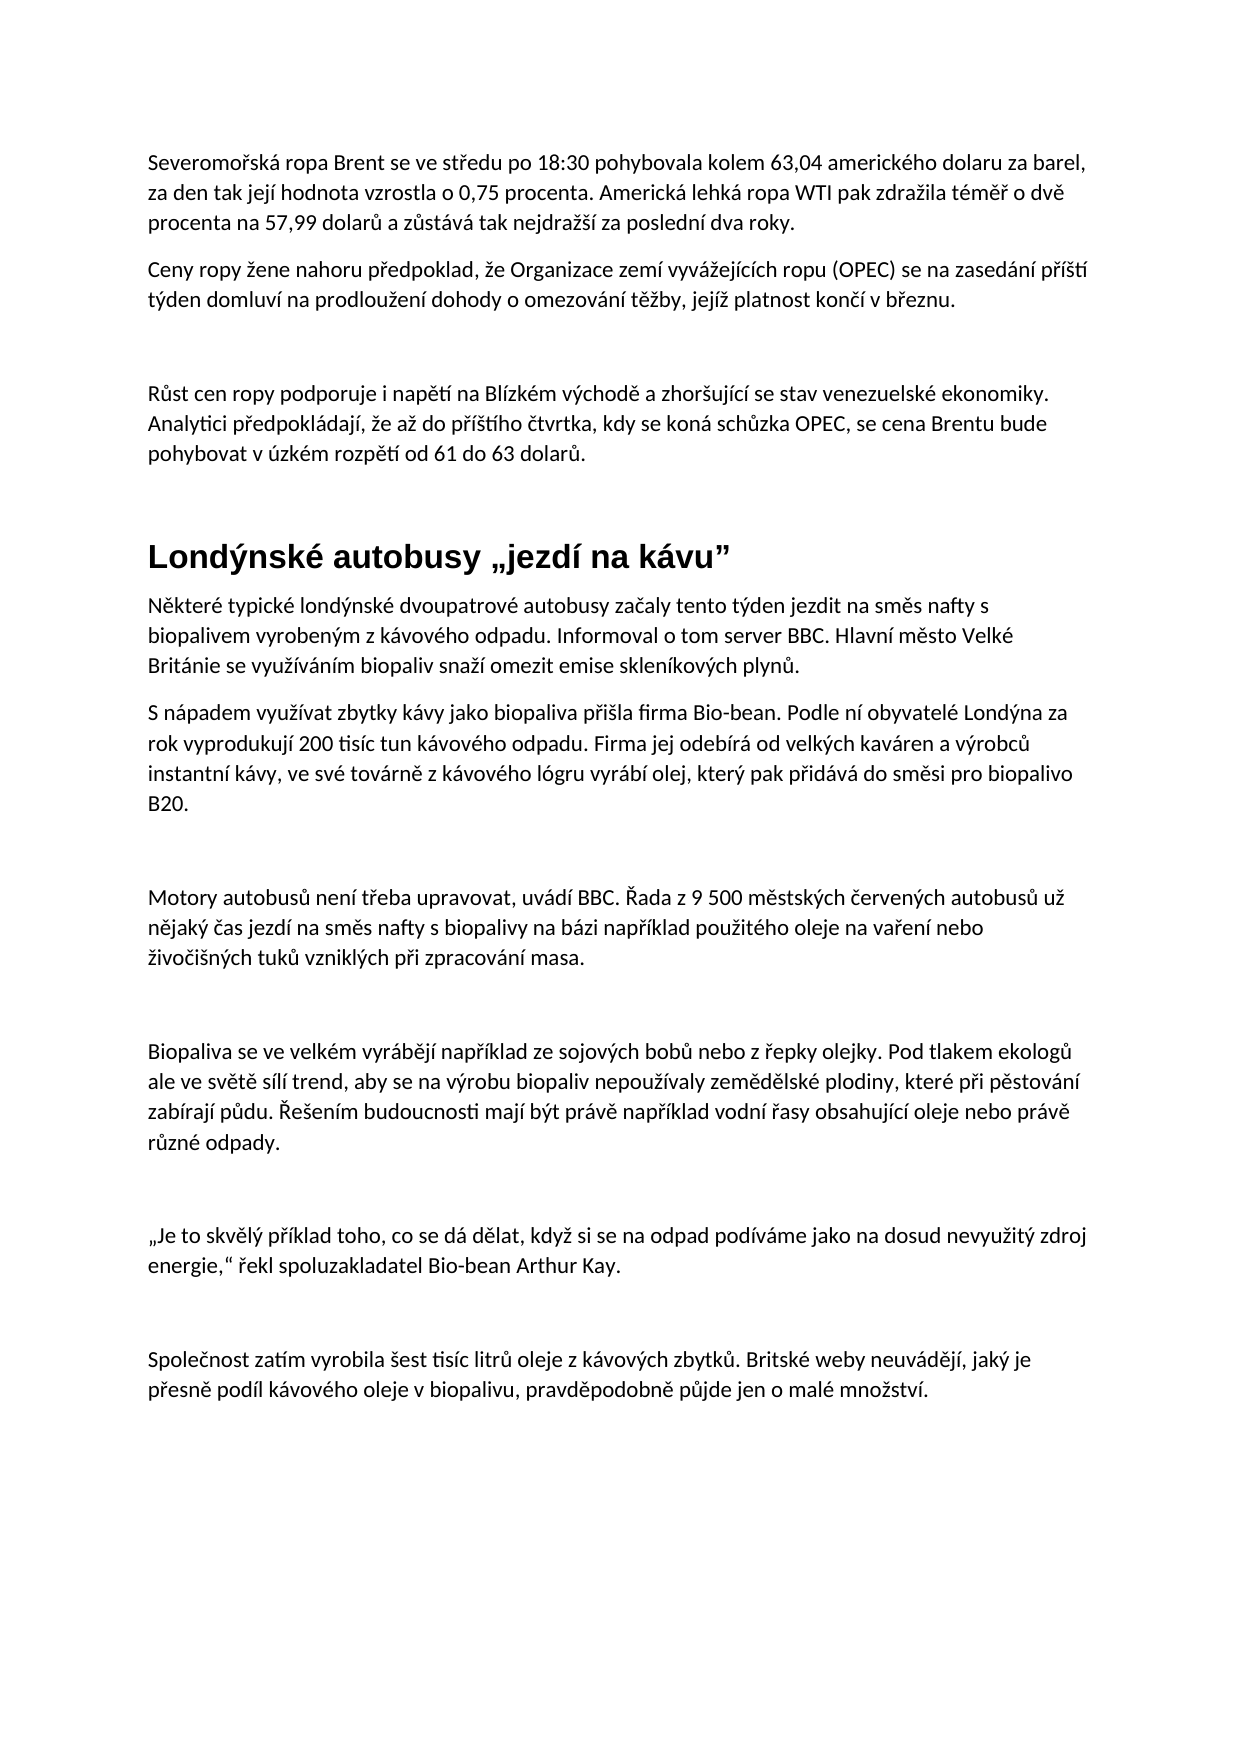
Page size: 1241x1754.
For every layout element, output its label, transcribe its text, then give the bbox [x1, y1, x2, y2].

text Biopaliva se ve velkém vyrábějí například ze sojových bobů nebo z řepky olejky. Pod tlakem ekologů ale ve světě sílí trend, aby se na výrobu biopaliv nepoužívaly zemědělské plodiny, které při pěstování zabírají půdu. Řešením budoucnosti mají být právě například vodní řasy obsahující oleje nebo právě různé odpady. [148, 1037, 1093, 1156]
text Ceny ropy žene nahoru předpoklad, že Organizace zemí vyvážejících ropu (OPEC) se na zasedání příští týden domluví na prodloužení dohody o omezování těžby, jejíž platnost končí v březnu. [148, 255, 1093, 313]
text Severomořská ropa Brent se ve středu po 18:30 pohybovala kolem 63,04 amerického dolaru za barel, za den tak její hodnota vzrostla o 0,75 procenta. Americká lehká ropa WTI pak zdražila téměř o dvě procenta na 57,99 dolarů a zůstává tak nejdražší za poslední dva roky. [148, 148, 1093, 236]
text S nápadem využívat zbytky kávy jako biopaliva přišla firma Bio-bean. Podle ní obyvatelé Londýna za rok vyprodukují 200 tisíc tun kávového odpadu. Firma jej odebírá od velkých kaváren a výrobců instantní kávy, ve své továrně z kávového lógru vyrábí olej, který pak přidává do směsi pro biopalivo B20. [148, 698, 1093, 817]
text „Je to skvělý příklad toho, co se dá dělat, když si se na odpad podíváme jako na dosud nevyužitý zdroj energie,“ řekl spoluzakladatel Bio-bean Arthur Kay. [148, 1221, 1093, 1279]
text Některé typické londýnské dvoupatrové autobusy začaly tento týden jezdit na směs nafty s biopalivem vyrobeným z kávového odpadu. Informoval o tom server BBC. Hlavní město Velké Británie se využíváním biopaliv snaží omezit emise skleníkových plynů. [148, 591, 1093, 679]
text Motory autobusů není třeba upravovat, uvádí BBC. Řada z 9 500 městských červených autobusů už nějaký čas jezdí na směs nafty s biopalivy na bázi například použitého oleje na vaření nebo živočišných tuků vzniklých při zpracování masa. [148, 883, 1093, 971]
text Společnost zatím vyrobila šest tisíc litrů oleje z kávových zbytků. Britské weby neuvádějí, jaký je přesně podíl kávového oleje v biopalivu, pravděpodobně půjde jen o malé množství. [148, 1345, 1093, 1403]
text Růst cen ropy podporuje i napětí na Blízkém východě a zhoršující se stav venezuelské ekonomiky. Analytici předpokládají, že až do příštího čtvrtka, kdy se koná schůzka OPEC, se cena Brentu bude pohybovat v úzkém rozpětí od 61 do 63 dolarů. [148, 379, 1093, 467]
subtitle Londýnské autobusy „jezdí na kávu” [148, 537, 1093, 576]
